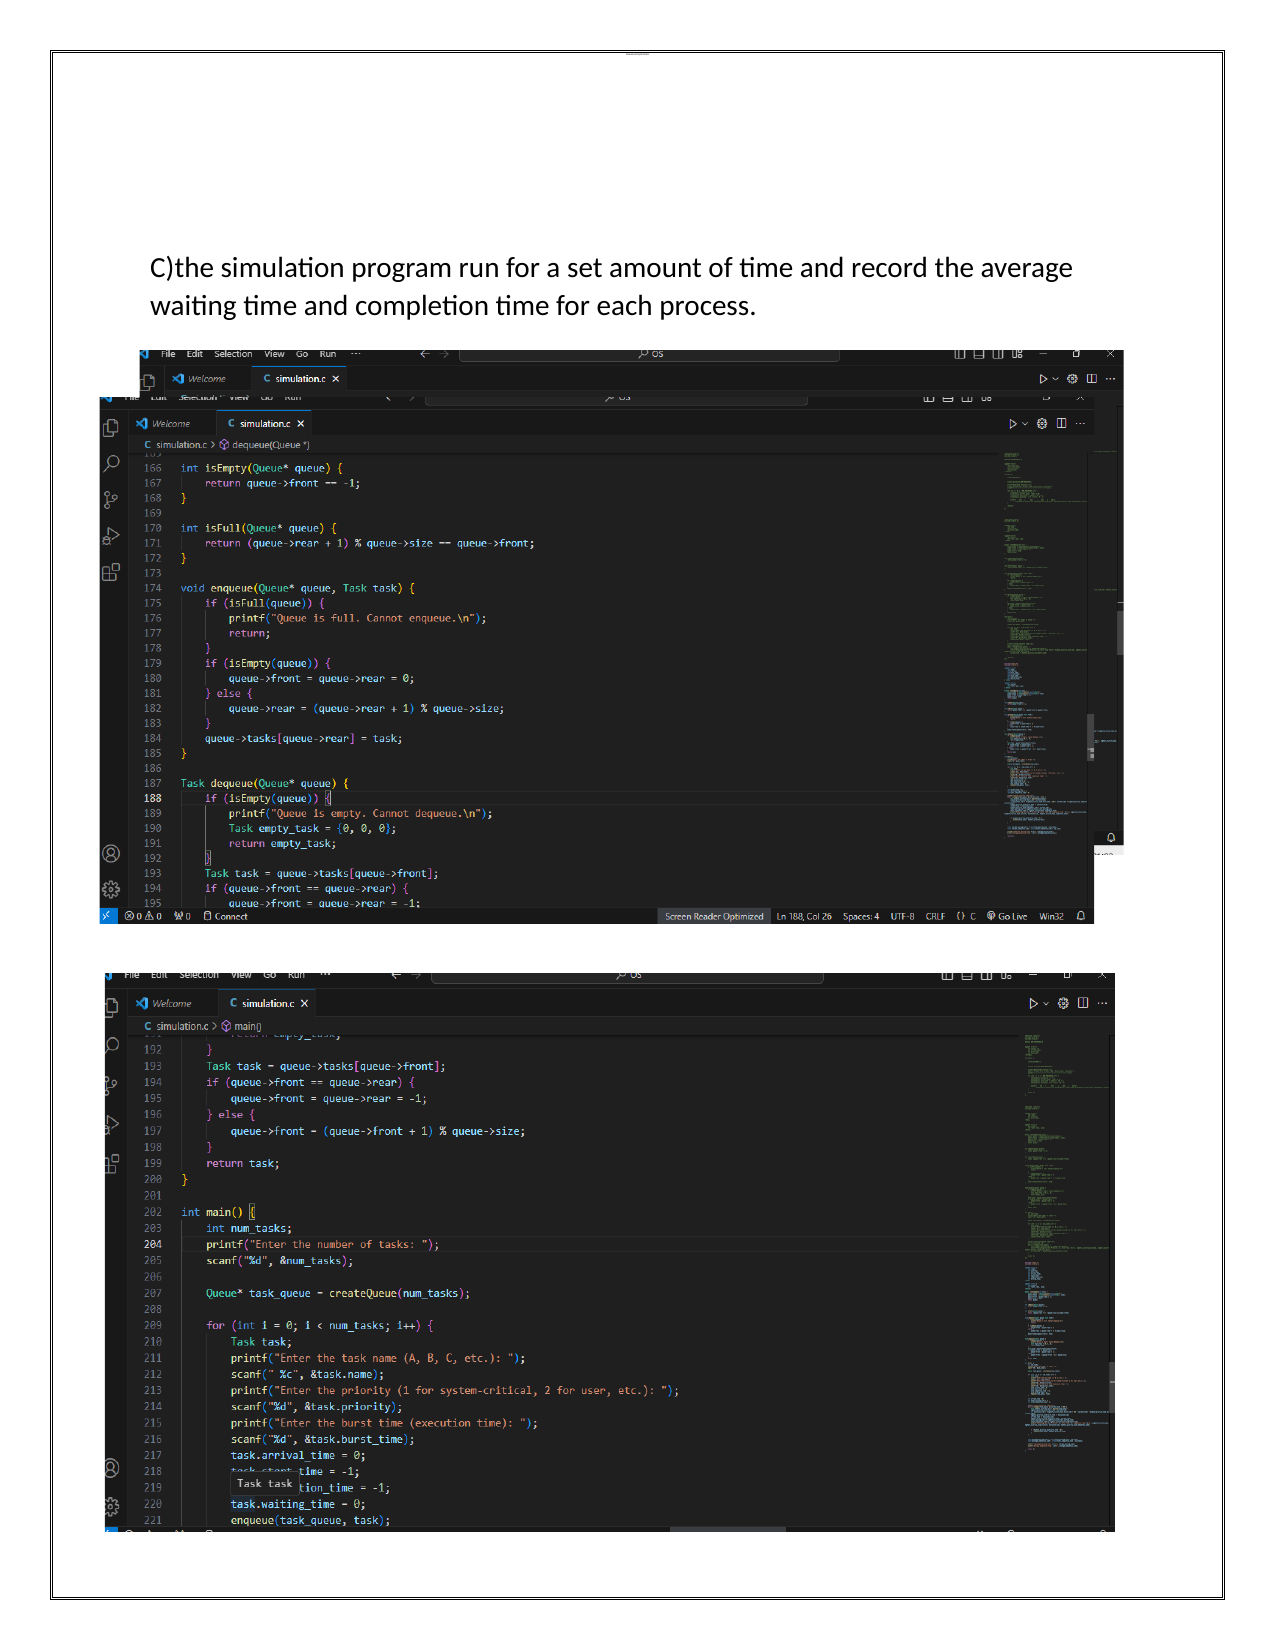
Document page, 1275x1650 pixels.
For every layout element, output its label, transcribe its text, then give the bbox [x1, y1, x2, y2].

text C)the simulation program run for a set amount of time and record the average waiting time and completion time for each process. [150, 249, 1125, 323]
